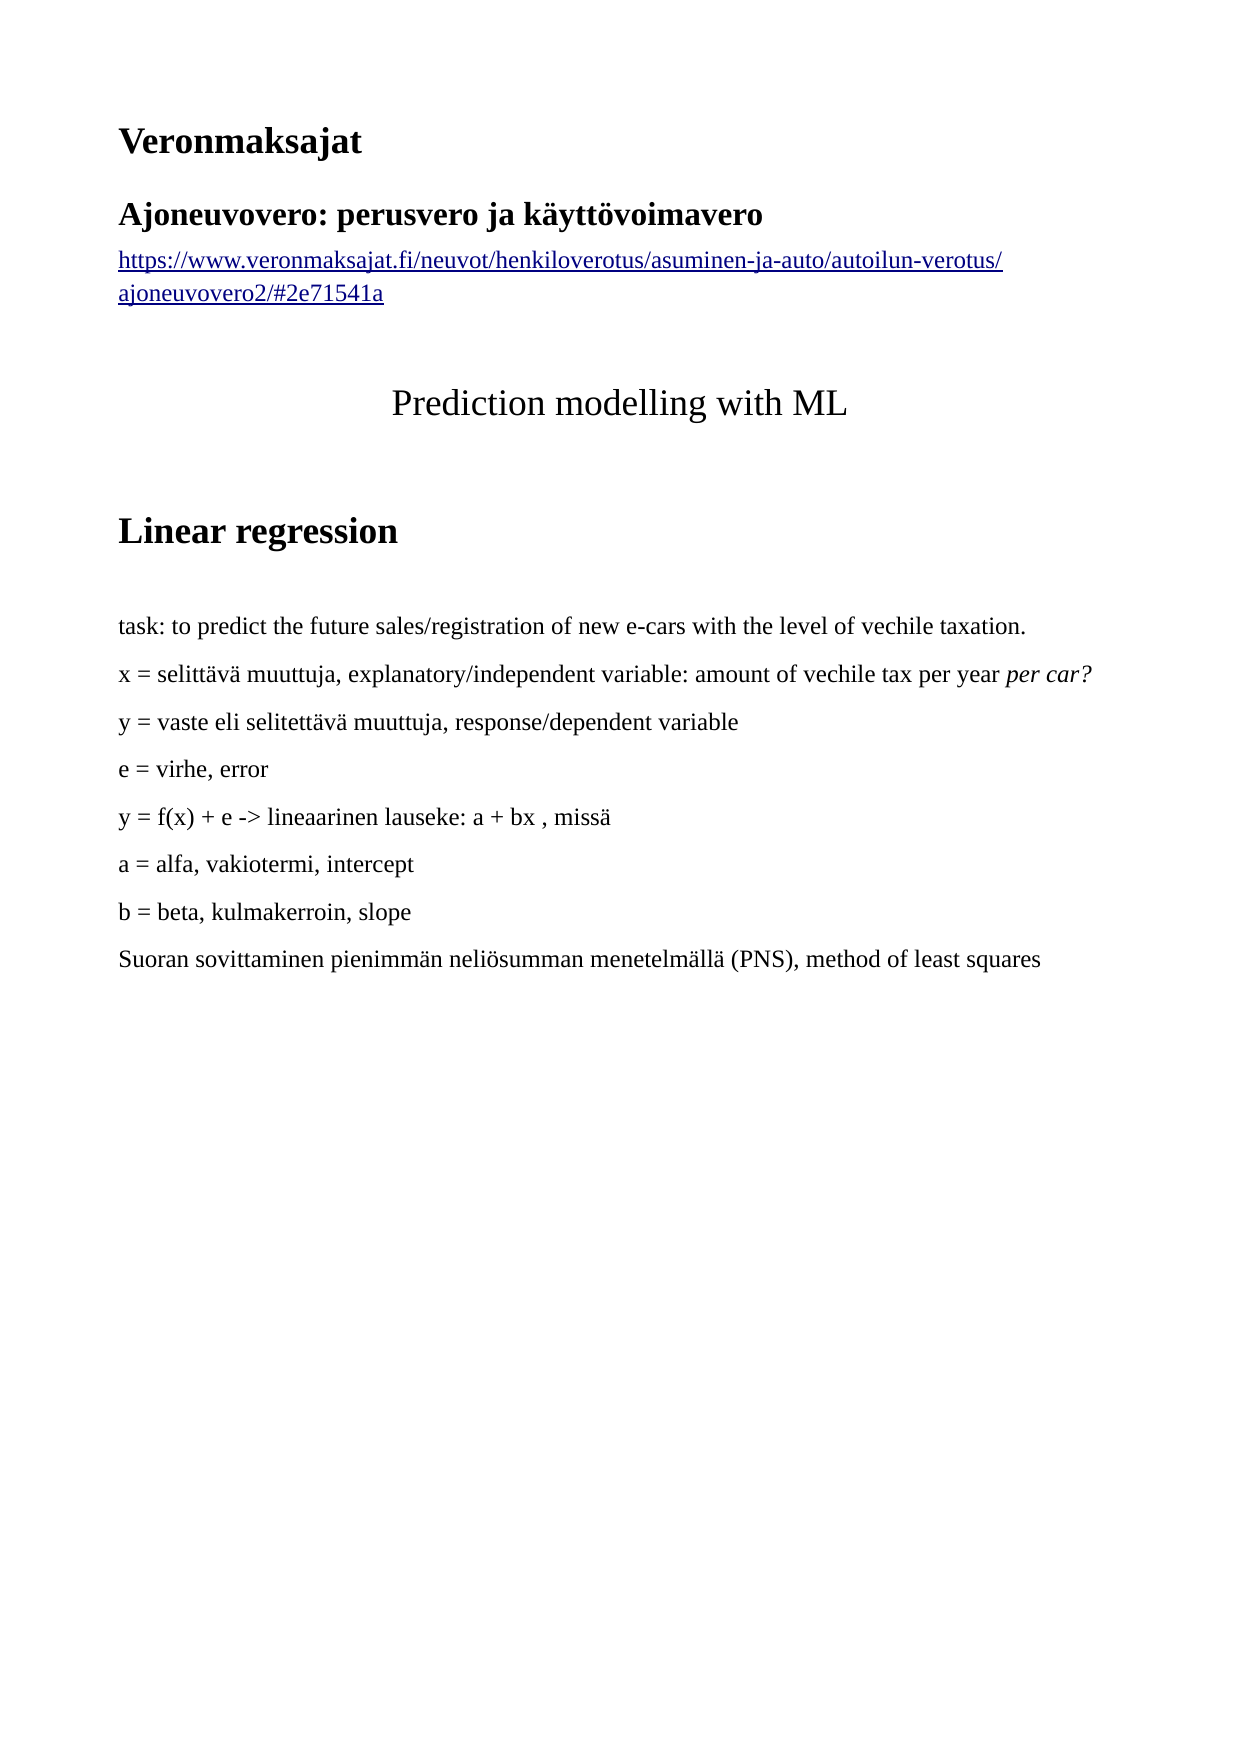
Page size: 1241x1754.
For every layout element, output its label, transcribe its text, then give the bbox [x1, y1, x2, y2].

text task: to predict the future sales/registration of new e-cars with the level of vechile taxation. [118, 611, 1122, 640]
text e = virhe, error [118, 754, 1122, 783]
text y = vaste eli selitettävä muuttuja, response/dependent variable [118, 707, 1122, 735]
text a = alfa, vakiotermi, intercept [118, 849, 1122, 878]
subtitle Veronmaksajat [118, 118, 1122, 161]
text x = selittävä muuttuja, explanatory/independent variable: amount of vechile tax per year per car? [118, 659, 1122, 688]
subtitle Ajoneuvovero: perusvero ja käyttövoimavero [118, 194, 1122, 233]
text b = beta, kulmakerroin, slope [118, 897, 1122, 926]
subtitle Prediction modelling with ML [118, 380, 1122, 423]
subtitle Linear regression [118, 508, 1122, 551]
text https://www.veronmaksajat.fi/neuvot/henkiloverotus/asuminen-ja-auto/autoilun-verotus/ajoneuvovero2/#2e71541a [118, 245, 1122, 307]
text y = f(x) + e -> lineaarinen lauseke: a + bx , missä [118, 802, 1122, 831]
text Suoran sovittaminen pienimmän neliösumman menetelmällä (PNS), method of least squares [118, 944, 1122, 973]
